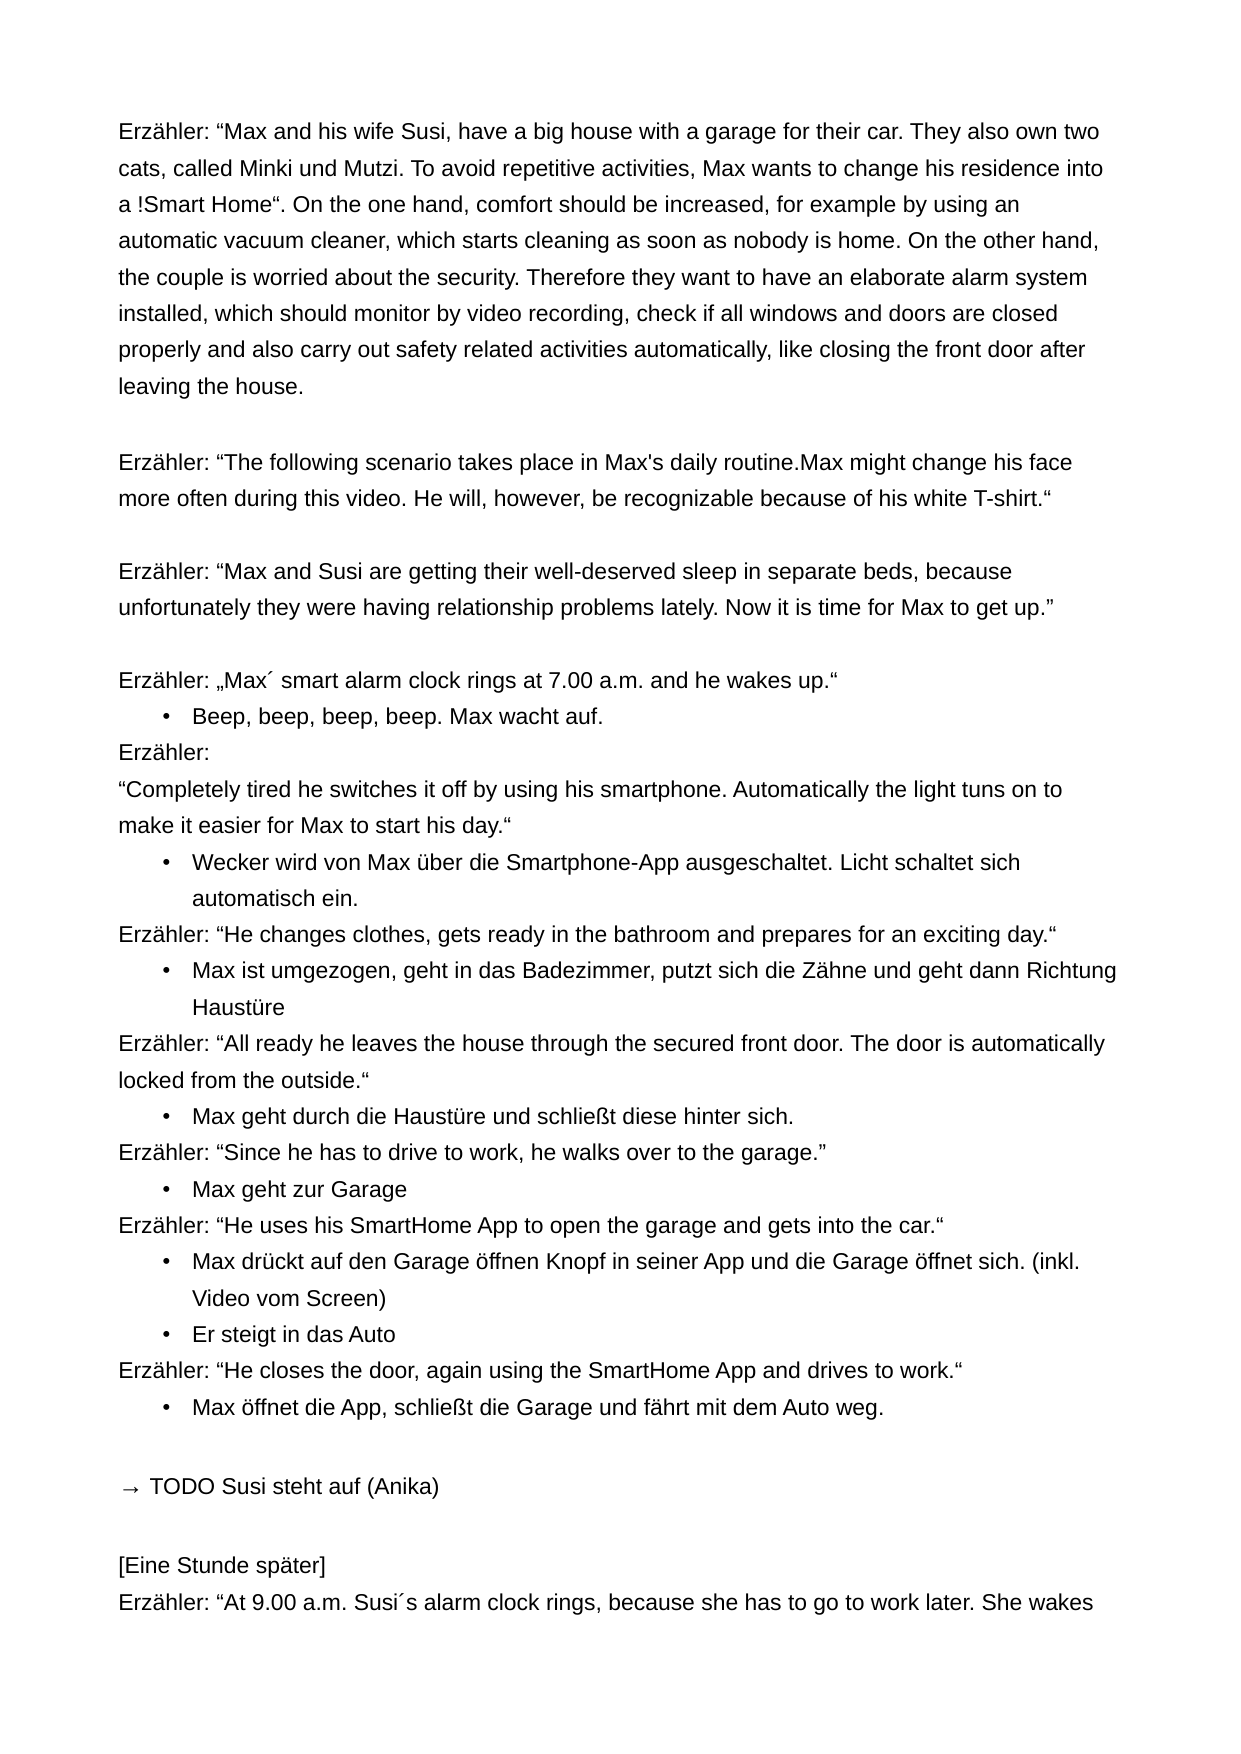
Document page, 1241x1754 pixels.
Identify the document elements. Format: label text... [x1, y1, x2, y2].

list Max ist umgezogen, geht in das Badezimmer, putzt sich die Zähne und geht dann Richtung Haustüre [162, 957, 1122, 1020]
list Max geht zur Garage [162, 1176, 1122, 1202]
text Erzähler: “Max and Susi are getting their well-deserved sleep in separate beds, because unfortunately they were having relationship problems lately. Now it is time for Max to get up.” [118, 558, 1122, 620]
list Max öffnet die App, schließt die Garage und fährt mit dem Auto weg. [162, 1394, 1122, 1420]
text Erzähler: „Max´ smart alarm clock rings at 7.00 a.m. and he wakes up.“ [118, 667, 1122, 693]
text Erzähler: “Since he has to drive to work, he walks over to the garage.” [118, 1139, 1122, 1166]
text “Completely tired he switches it off by using his smartphone. Automatically the light tuns on to make it easier for Max to start his day.“ [118, 776, 1122, 838]
text Erzähler: “He closes the door, again using the SmartHome App and drives to work.“ [118, 1357, 1122, 1384]
text Erzähler: “All ready he leaves the house through the secured front door. The door is automatically locked from the outside.“ [118, 1030, 1122, 1093]
list Er steigt in das Auto [162, 1321, 1122, 1347]
text Erzähler: “The following scenario takes place in Max's daily routine.Max might change his face more often during this video. He will, however, be recognizable because of his white T-shirt.“ [118, 448, 1122, 511]
text Erzähler: “At 9.00 a.m. Susi´s alarm clock rings, because she has to go to work later. She wakes [118, 1588, 1122, 1615]
list Max drückt auf den Garage öffnen Knopf in seiner App und die Garage öffnet sich. (inkl. Video vom Screen) [162, 1248, 1122, 1311]
list Max geht durch die Haustüre und schließt diese hinter sich. [162, 1103, 1122, 1129]
list Beep, beep, beep, beep. Max wacht auf. [162, 703, 1122, 729]
text Erzähler: “He uses his SmartHome App to open the garage and gets into the car.“ [118, 1212, 1122, 1238]
text Erzähler: [118, 739, 1122, 766]
text [Eine Stunde später] [118, 1552, 1122, 1578]
text → TODO Susi steht auf (Anika) [118, 1471, 1122, 1500]
list Wecker wird von Max über die Smartphone-App ausgeschaltet. Licht schaltet sich automatisch ein. [162, 848, 1122, 911]
text Erzähler: “Max and his wife Susi, have a big house with a garage for their car. They also own two cats, called Minki und Mutzi. To avoid repetitive activities, Max wants to change his residence into a !Smart Home“. On the one hand, comfort should be increased, for example by using an automatic vacuum cleaner, which starts cleaning as soon as nobody is home. On the other hand, the couple is worried about the security. Therefore they want to have an elaborate alarm system installed, which should monitor by video recording, check if all windows and doors are closed properly and also carry out safety related activities automatically, like closing the front door after leaving the house. [118, 118, 1122, 399]
text Erzähler: “He changes clothes, gets ready in the bathroom and prepares for an exciting day.“ [118, 921, 1122, 947]
